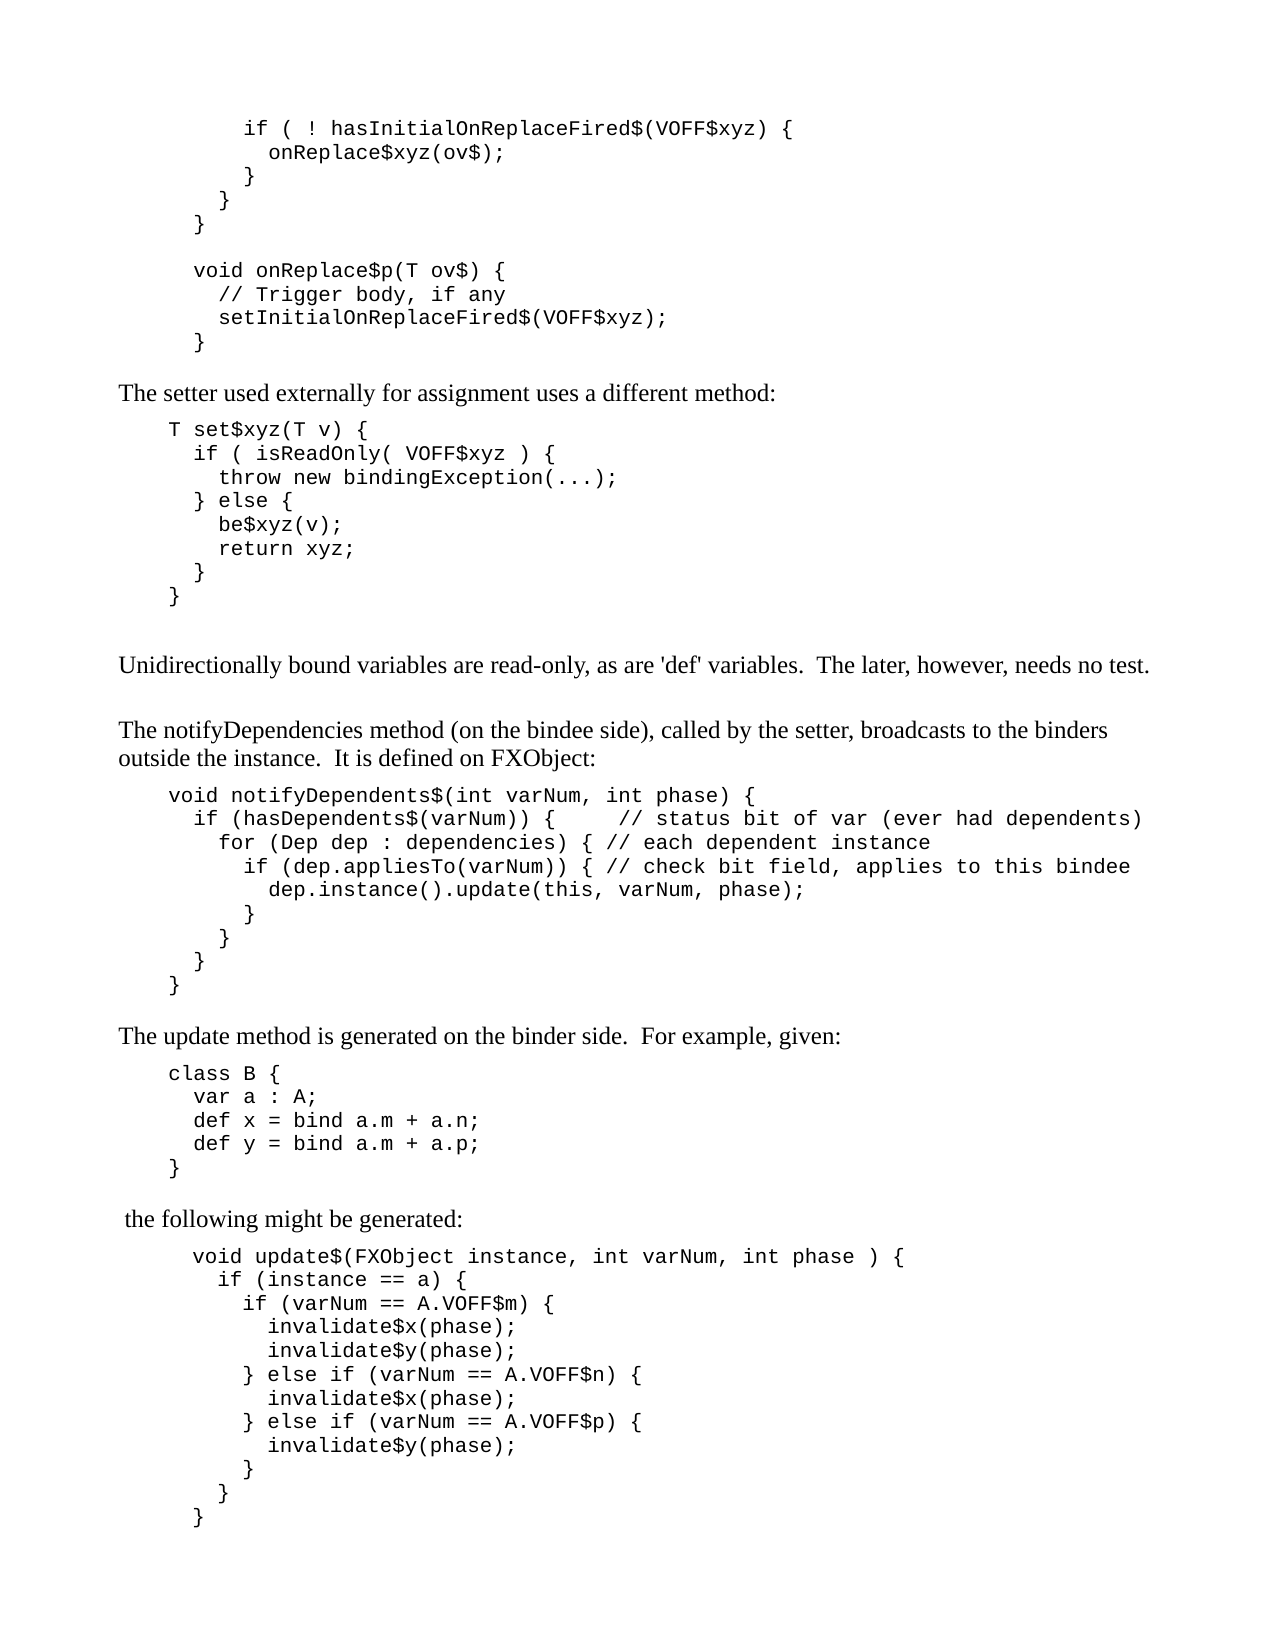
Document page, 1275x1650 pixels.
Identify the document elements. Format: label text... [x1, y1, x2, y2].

text } [118, 974, 1157, 998]
text invalidate$y(phase); [118, 1340, 1157, 1364]
text // Trigger body, if any [118, 284, 1157, 307]
text if (hasDependents$(varNum)) { // status bit of var (ever had dependents) [118, 808, 1157, 832]
text } [118, 927, 1157, 950]
text } [118, 1482, 1157, 1506]
text } [118, 1458, 1157, 1482]
text return xyz; [118, 538, 1157, 561]
text dep.instance().update(this, varNum, phase); [118, 879, 1157, 903]
text } [118, 950, 1157, 974]
text def x = bind a.m + a.n; [118, 1110, 1157, 1133]
text if (varNum == A.VOFF$m) { [118, 1293, 1157, 1317]
text } [118, 585, 1157, 609]
text The update method is generated on the binder side. For example, given: [118, 1021, 1157, 1050]
text invalidate$x(phase); [118, 1387, 1157, 1411]
text void update$(FXObject instance, int varNum, int phase ) { [118, 1246, 1157, 1269]
text The notifyDependencies method (on the bindee side), called by the setter, broadcasts to the binders outside the instance. It is defined on FXObject: [118, 715, 1157, 772]
text onReplace$xyz(ov$); [118, 142, 1157, 165]
text } [118, 213, 1157, 236]
text Unidirectionally bound variables are read-only, as are 'def' variables. The later, however, needs no test. [118, 650, 1157, 679]
text } [118, 903, 1157, 927]
text } else if (varNum == A.VOFF$n) { [118, 1364, 1157, 1387]
text } [118, 331, 1157, 354]
text if ( isReadOnly( VOFF$xyz ) { [118, 443, 1157, 467]
text } [118, 561, 1157, 585]
text the following might be generated: [118, 1204, 1157, 1233]
text if (instance == a) { [118, 1269, 1157, 1293]
text invalidate$x(phase); [118, 1317, 1157, 1340]
text } [118, 1506, 1157, 1529]
text } [118, 189, 1157, 213]
text if ( ! hasInitialOnReplaceFired$(VOFF$xyz) { [118, 118, 1157, 142]
text } [118, 1157, 1157, 1181]
text void notifyDependents$(int varNum, int phase) { [118, 785, 1157, 808]
text throw new bindingException(...); [118, 467, 1157, 490]
text void onReplace$p(T ov$) { [118, 260, 1157, 284]
text if (dep.appliesTo(varNum)) { // check bit field, applies to this bindee [118, 856, 1157, 879]
text setInitialOnReplaceFired$(VOFF$xyz); [118, 307, 1157, 331]
text } [118, 165, 1157, 189]
text for (Dep dep : dependencies) { // each dependent instance [118, 832, 1157, 856]
text } else if (varNum == A.VOFF$p) { [118, 1411, 1157, 1435]
text } else { [118, 490, 1157, 514]
text invalidate$y(phase); [118, 1435, 1157, 1458]
text class B { [118, 1062, 1157, 1086]
text var a : A; [118, 1086, 1157, 1110]
text def y = bind a.m + a.p; [118, 1133, 1157, 1157]
text be$xyz(v); [118, 514, 1157, 538]
text The setter used externally for assignment uses a different method: [118, 378, 1157, 407]
text T set$xyz(T v) { [118, 419, 1157, 443]
